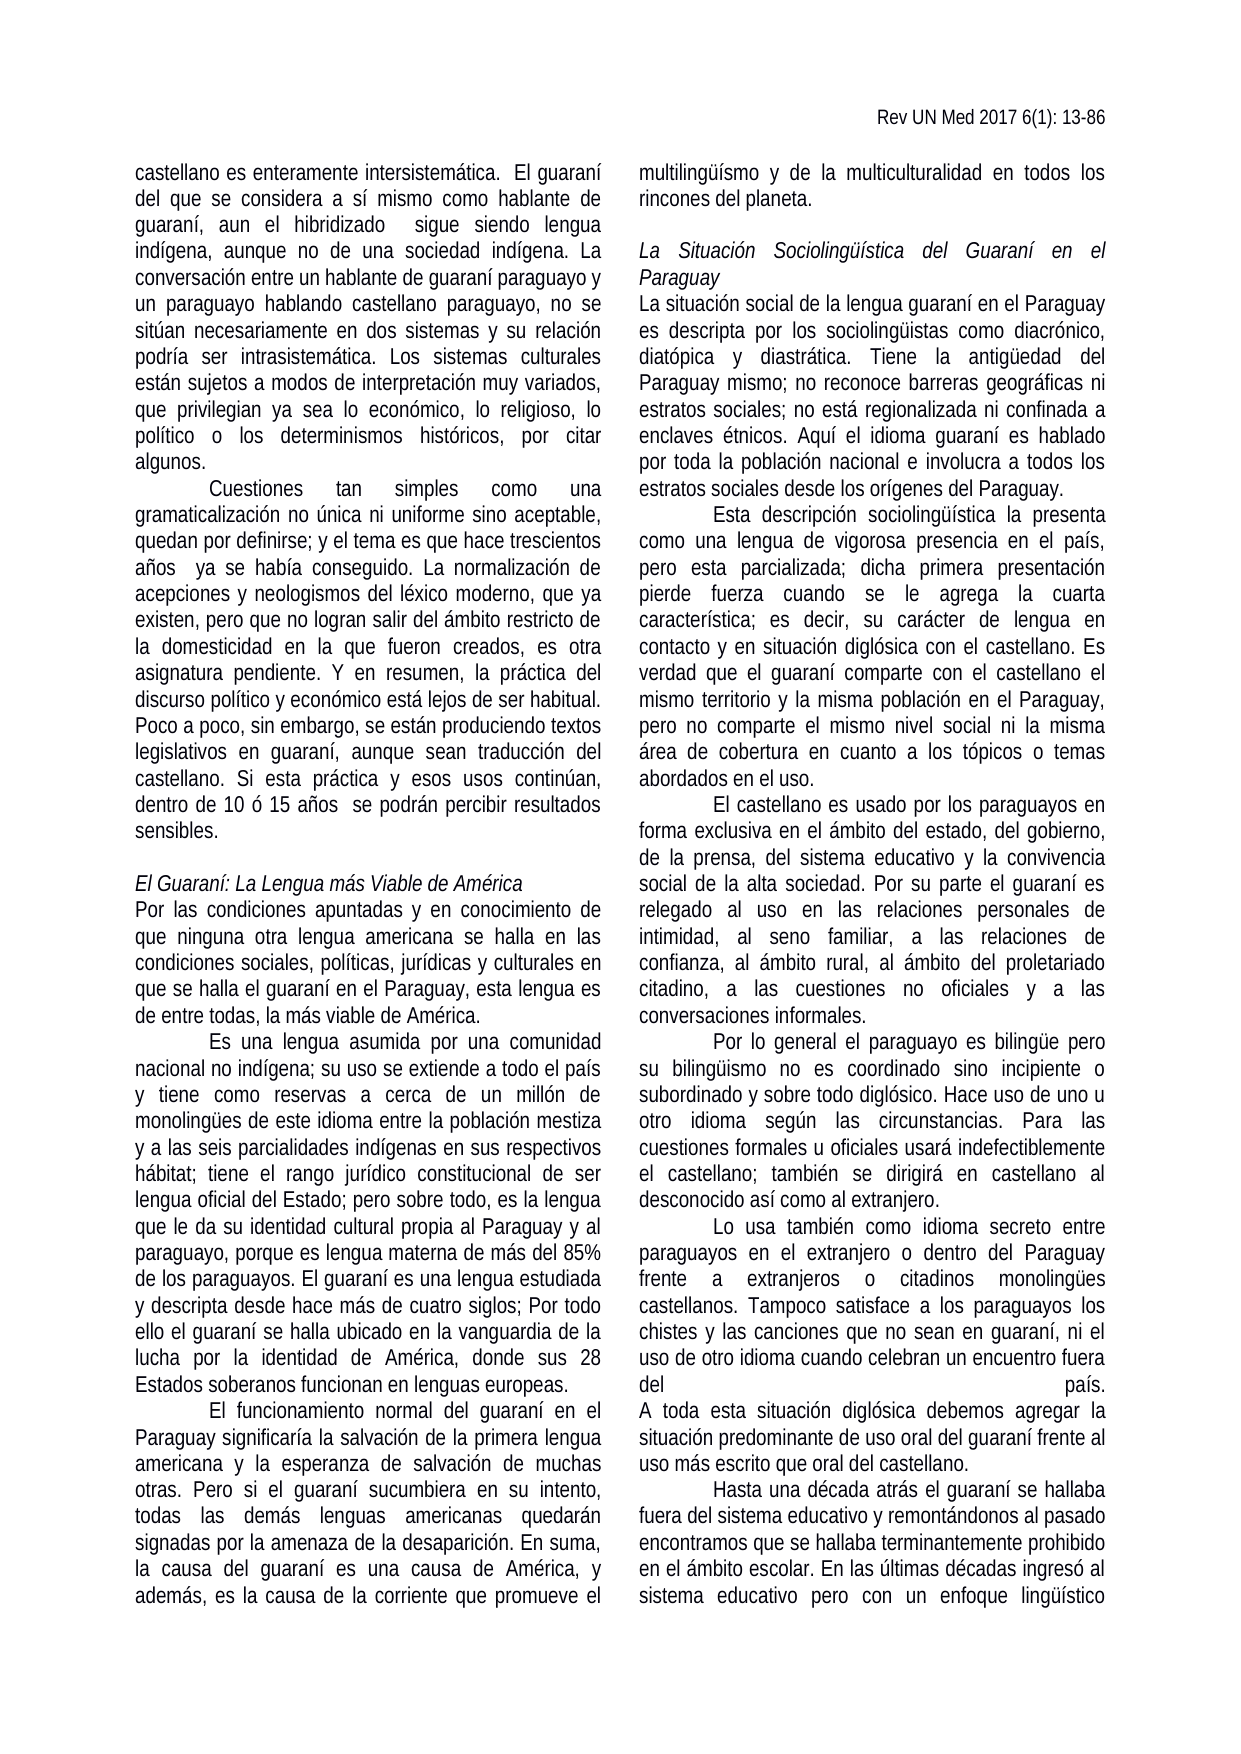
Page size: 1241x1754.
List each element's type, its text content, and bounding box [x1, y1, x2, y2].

text El funcionamiento normal del guaraní en el Paraguay significaría la salvación de la primera lengua americana y la esperanza de salvación de muchas otras. Pero si el guaraní sucumbiera en su intento, todas las demás lenguas americanas quedarán signadas por la amenaza de la desaparición. En suma, la causa del guaraní es una causa de América, y además, es la causa de la corriente que promueve el [135, 1397, 601, 1608]
text Es una lengua asumida por una comunidad nacional no indígena; su uso se extiende a todo el país y tiene como reservas a cerca de un millón de monolingües de este idioma entre la población mestiza y a las seis parcialidades indígenas en sus respectivos hábitat; tiene el rango jurídico constitucional de ser lengua oficial del Estado; pero sobre todo, es la lengua que le da su identidad cultural propia al Paraguay y al paraguayo, porque es lengua materna de más del 85% de los paraguayos. El guaraní es una lengua estudiada y descripta desde hace más de cuatro siglos; Por todo ello el guaraní se halla ubicado en la vanguardia de la lucha por la identidad de América, donde sus 28 Estados soberanos funcionan en lenguas europeas. [135, 1028, 601, 1397]
text castellano es enteramente intersistemática. El guaraní del que se considera a sí mismo como hablante de guaraní, aun el hibridizado sigue siendo lengua indígena, aunque no de una sociedad indígena. La conversación entre un hablante de guaraní paraguayo y un paraguayo hablando castellano paraguayo, no se sitúan necesariamente en dos sistemas y su relación podría ser intrasistemática. Los sistemas culturales están sujetos a modos de interpretación muy variados, que privilegian ya sea lo económico, lo religioso, lo político o los determinismos históricos, por citar algunos. [135, 158, 601, 475]
text Por lo general el paraguayo es bilingüe pero su bilingüismo no es coordinado sino incipiente o subordinado y sobre todo diglósico. Hace uso de uno u otro idioma según las circunstancias. Para las cuestiones formales u oficiales usará indefectiblemente el castellano; también se dirigirá en castellano al desconocido así como al extranjero. [639, 1028, 1106, 1213]
text La situación social de la lengua guaraní en el Paraguay es descripta por los sociolingüistas como diacrónico, diatópica y diastrática. Tiene la antigüedad del Paraguay mismo; no reconoce barreras geográficas ni estratos sociales; no está regionalizada ni confinada a enclaves étnicos. Aquí el idioma guaraní es hablado por toda la población nacional e involucra a todos los estratos sociales desde los orígenes del Paraguay. [639, 290, 1106, 501]
text La Situación Sociolingüística del Guaraní en el Paraguay [639, 237, 1106, 290]
text El castellano es usado por los paraguayos en forma exclusiva en el ámbito del estado, del gobierno, de la prensa, del sistema educativo y la convivencia social de la alta sociedad. Por su parte el guaraní es relegado al uso en las relaciones personales de intimidad, al seno familiar, a las relaciones de confianza, al ámbito rural, al ámbito del proletariado citadino, a las cuestiones no oficiales y a las conversaciones informales. [639, 791, 1106, 1028]
text Cuestiones tan simples como una gramaticalización no única ni uniforme sino aceptable, quedan por definirse; y el tema es que hace trescientos años ya se había conseguido. La normalización de acepciones y neologismos del léxico moderno, que ya existen, pero que no logran salir del ámbito restricto de la domesticidad en la que fueron creados, es otra asignatura pendiente. Y en resumen, la práctica del discurso político y económico está lejos de ser habitual. Poco a poco, sin embargo, se están produciendo textos legislativos en guaraní, aunque sean traducción del castellano. Si esta práctica y esos usos continúan, dentro de 10 ó 15 años se podrán percibir resultados sensibles. [135, 475, 601, 844]
text Hasta una década atrás el guaraní se hallaba fuera del sistema educativo y remontándonos al pasado encontramos que se hallaba terminantemente prohibido en el ámbito escolar. En las últimas décadas ingresó al sistema educativo pero con un enfoque lingüístico [639, 1476, 1106, 1608]
text Esta descripción sociolingüística la presenta como una lengua de vigorosa presencia en el país, pero esta parcializada; dicha primera presentación pierde fuerza cuando se le agrega la cuarta característica; es decir, su carácter de lengua en contacto y en situación diglósica con el castellano. Es verdad que el guaraní comparte con el castellano el mismo territorio y la misma población en el Paraguay, pero no comparte el mismo nivel social ni la misma área de cobertura en cuanto a los tópicos o temas abordados en el uso. [639, 501, 1106, 791]
text multilingüísmo y de la multiculturalidad en todos los rincones del planeta. [639, 158, 1106, 211]
text El Guaraní: La Lengua más Viable de América [135, 870, 601, 896]
text Lo usa también como idioma secreto entre paraguayos en el extranjero o dentro del Paraguay frente a extranjeros o citadinos monolingües castellanos. Tampoco satisface a los paraguayos los chistes y las canciones que no sean en guaraní, ni el uso de otro idioma cuando celebran un encuentro fuera del país. A toda esta situación diglósica debemos agregar la situación predominante de uso oral del guaraní frente al uso más escrito que oral del castellano. [639, 1213, 1106, 1476]
text Por las condiciones apuntadas y en conocimiento de que ninguna otra lengua americana se halla en las condiciones sociales, políticas, jurídicas y culturales en que se halla el guaraní en el Paraguay, esta lengua es de entre todas, la más viable de América. [135, 896, 601, 1028]
